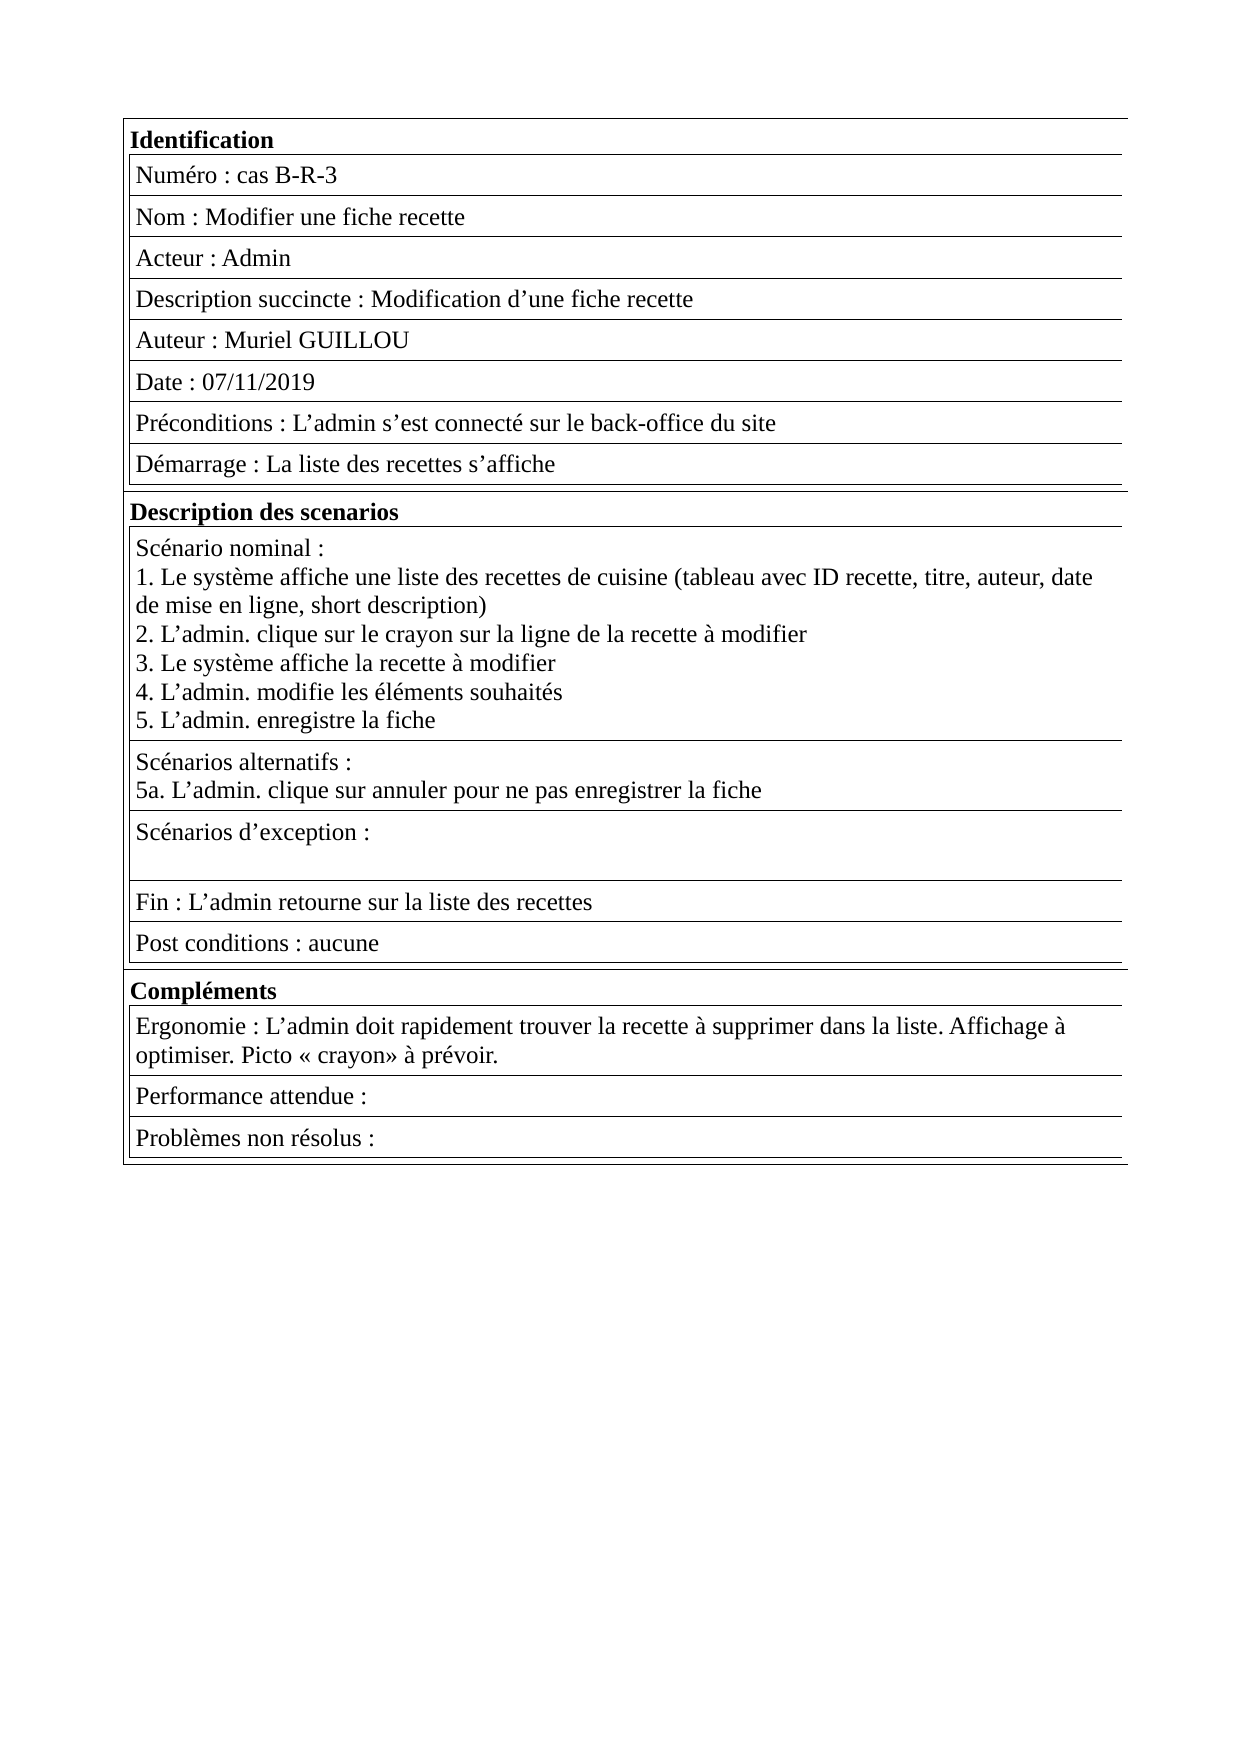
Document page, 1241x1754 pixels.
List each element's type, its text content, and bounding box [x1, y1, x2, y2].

table_cell Performance attendue : [130, 1076, 1122, 1116]
table_cell Fin : L’admin retourne sur la liste des recettes [130, 881, 1122, 921]
table_cell Acteur : Admin [130, 237, 1122, 277]
table_cell Scénarios d’exception : [130, 811, 1122, 880]
table_header Scénario nominal : 1. Le système affiche une liste des recettes de cuisine (tableau avec ID recette, titre, auteur, date de mise en ligne, short description) 2. L’admin. clique sur le crayon sur la ligne de la recette à modifier 3. Le système affiche la recette à modifier 4. L’admin. modifie les éléments souhaités 5. L’admin. enregistre la fiche [130, 527, 1122, 740]
table_cell Préconditions : L’admin s’est connecté sur le back-office du site [130, 402, 1122, 442]
table_cell Scénarios alternatifs : 5a. L’admin. clique sur annuler pour ne pas enregistrer la fiche [130, 741, 1122, 810]
table_header Identification [124, 119, 1128, 491]
table_cell Post conditions : aucune [130, 922, 1122, 962]
table_cell Compléments [124, 970, 1128, 1164]
table_header Numéro : cas B-R-3 [130, 155, 1122, 195]
table_cell Description des scenarios [124, 492, 1128, 969]
table_cell Démarrage : La liste des recettes s’affiche [130, 444, 1122, 484]
table_cell Nom : Modifier une fiche recette [130, 196, 1122, 236]
table_cell Auteur : Muriel GUILLOU [130, 320, 1122, 360]
table_cell Description succincte : Modification d’une fiche recette [130, 279, 1122, 319]
table_header Ergonomie : L’admin doit rapidement trouver la recette à supprimer dans la liste. Affichage à optimiser. Picto « crayon» à prévoir. [130, 1006, 1122, 1075]
table_cell Date : 07/11/2019 [130, 361, 1122, 401]
table_cell Problèmes non résolus : [130, 1117, 1122, 1157]
